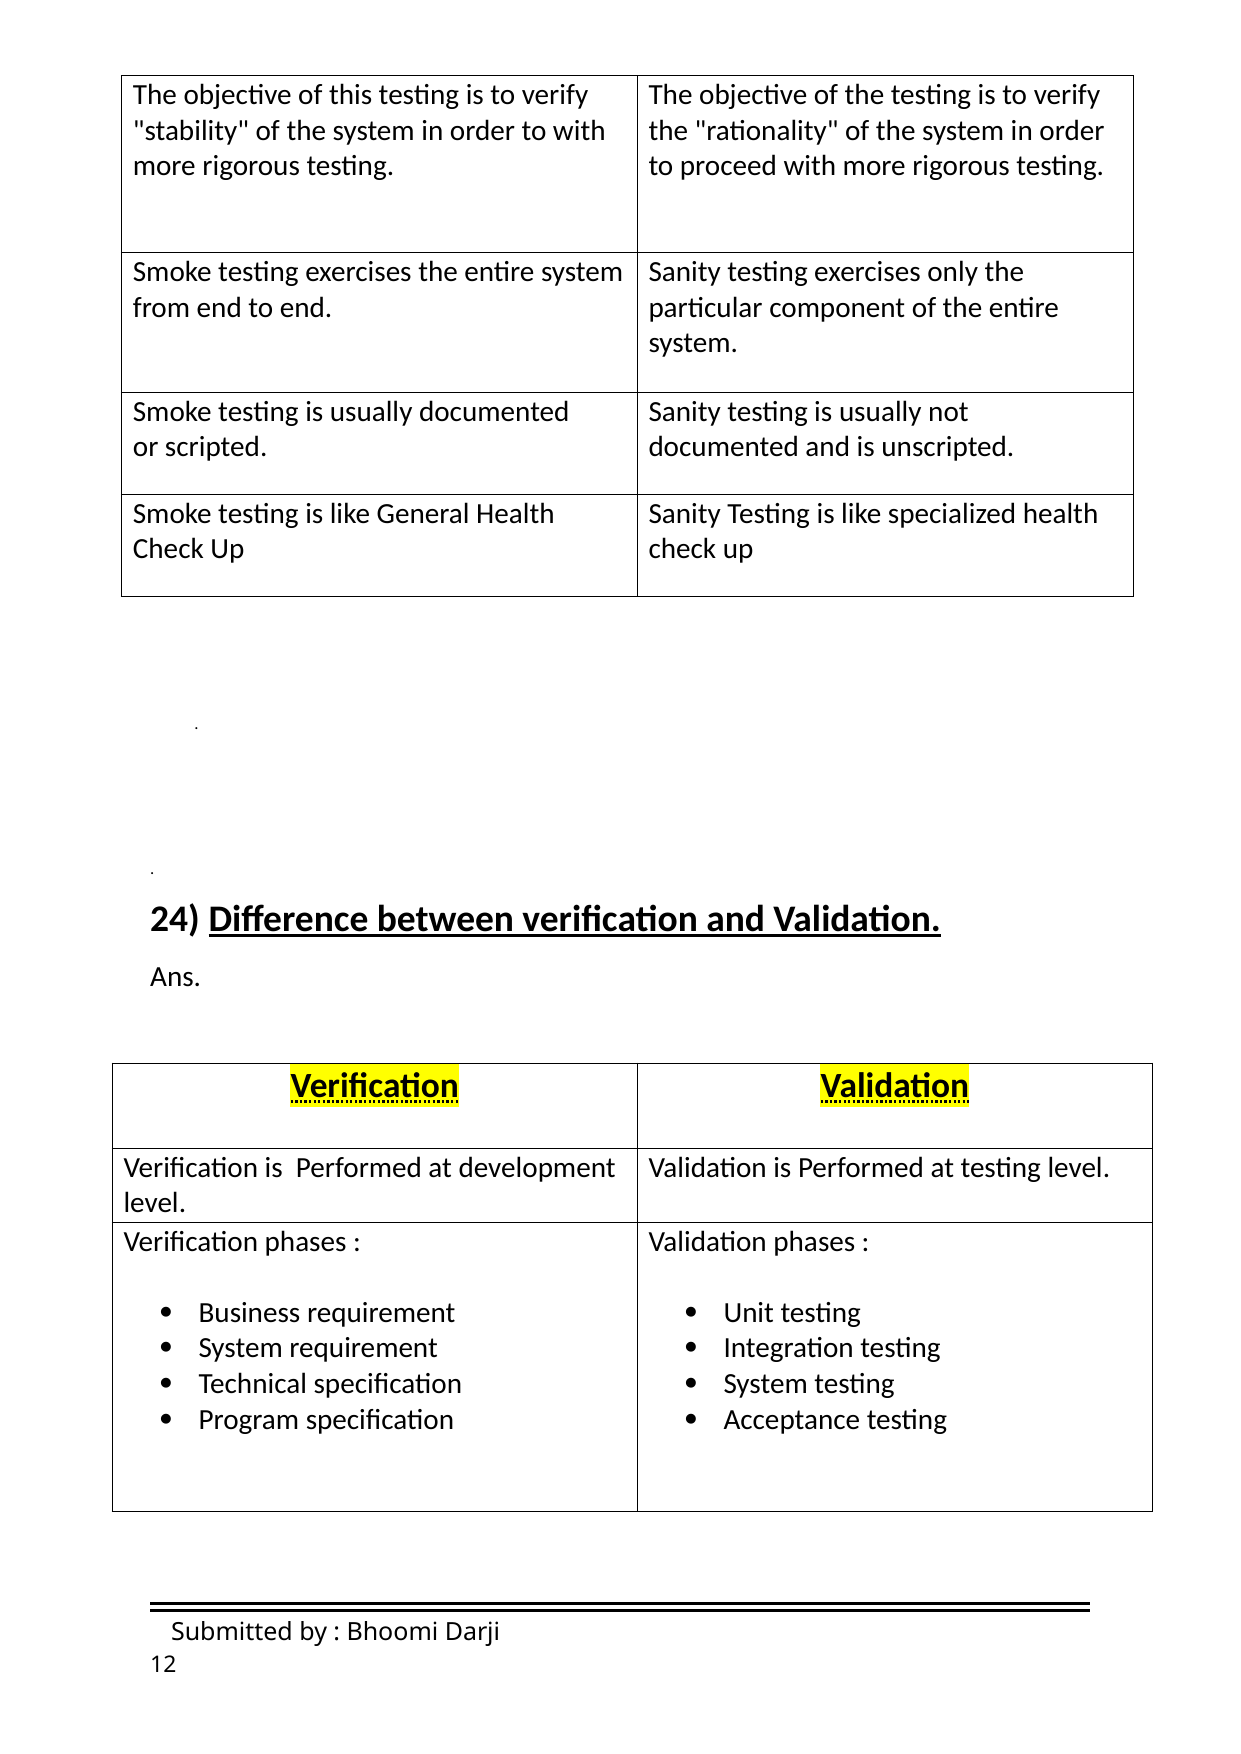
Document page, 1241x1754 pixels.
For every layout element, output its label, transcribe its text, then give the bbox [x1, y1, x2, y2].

text . [150, 858, 1090, 879]
table_cell Sanity testing exercises only the particular component of the entire system. [638, 253, 1133, 392]
table_cell Smoke testing exercises the entire system from end to end. [122, 253, 637, 392]
text . [187, 701, 1090, 737]
table_cell Verification is Performed at development level. [113, 1149, 637, 1222]
table_cell The objective of this testing is to verify "stability" of the system in order to with more rigorous testing. [122, 76, 637, 252]
table_cell Validation is Performed at testing level. [638, 1149, 1152, 1222]
table_cell Validation phases : Unit testing Integration testing System testing Acceptance testing [638, 1223, 1152, 1511]
text 24) Difference between verification and Validation. [150, 895, 1090, 941]
table_cell Verification phases : Business requirement System requirement Technical specification Program specification [113, 1223, 637, 1511]
table_cell Sanity testing is usually not documented and is unscripted. [638, 393, 1133, 494]
table_header Validation [638, 1064, 1152, 1148]
table_cell Sanity Testing is like specialized health check up [638, 495, 1133, 596]
table_cell Smoke testing is like General Health Check Up [122, 495, 637, 596]
text Ans. [150, 958, 1090, 993]
table_cell Smoke testing is usually documented or scripted. [122, 393, 637, 494]
table_cell The objective of the testing is to verify the "rationality" of the system in order to proceed with more rigorous testing. [638, 76, 1133, 252]
table_header Verification [113, 1064, 637, 1148]
